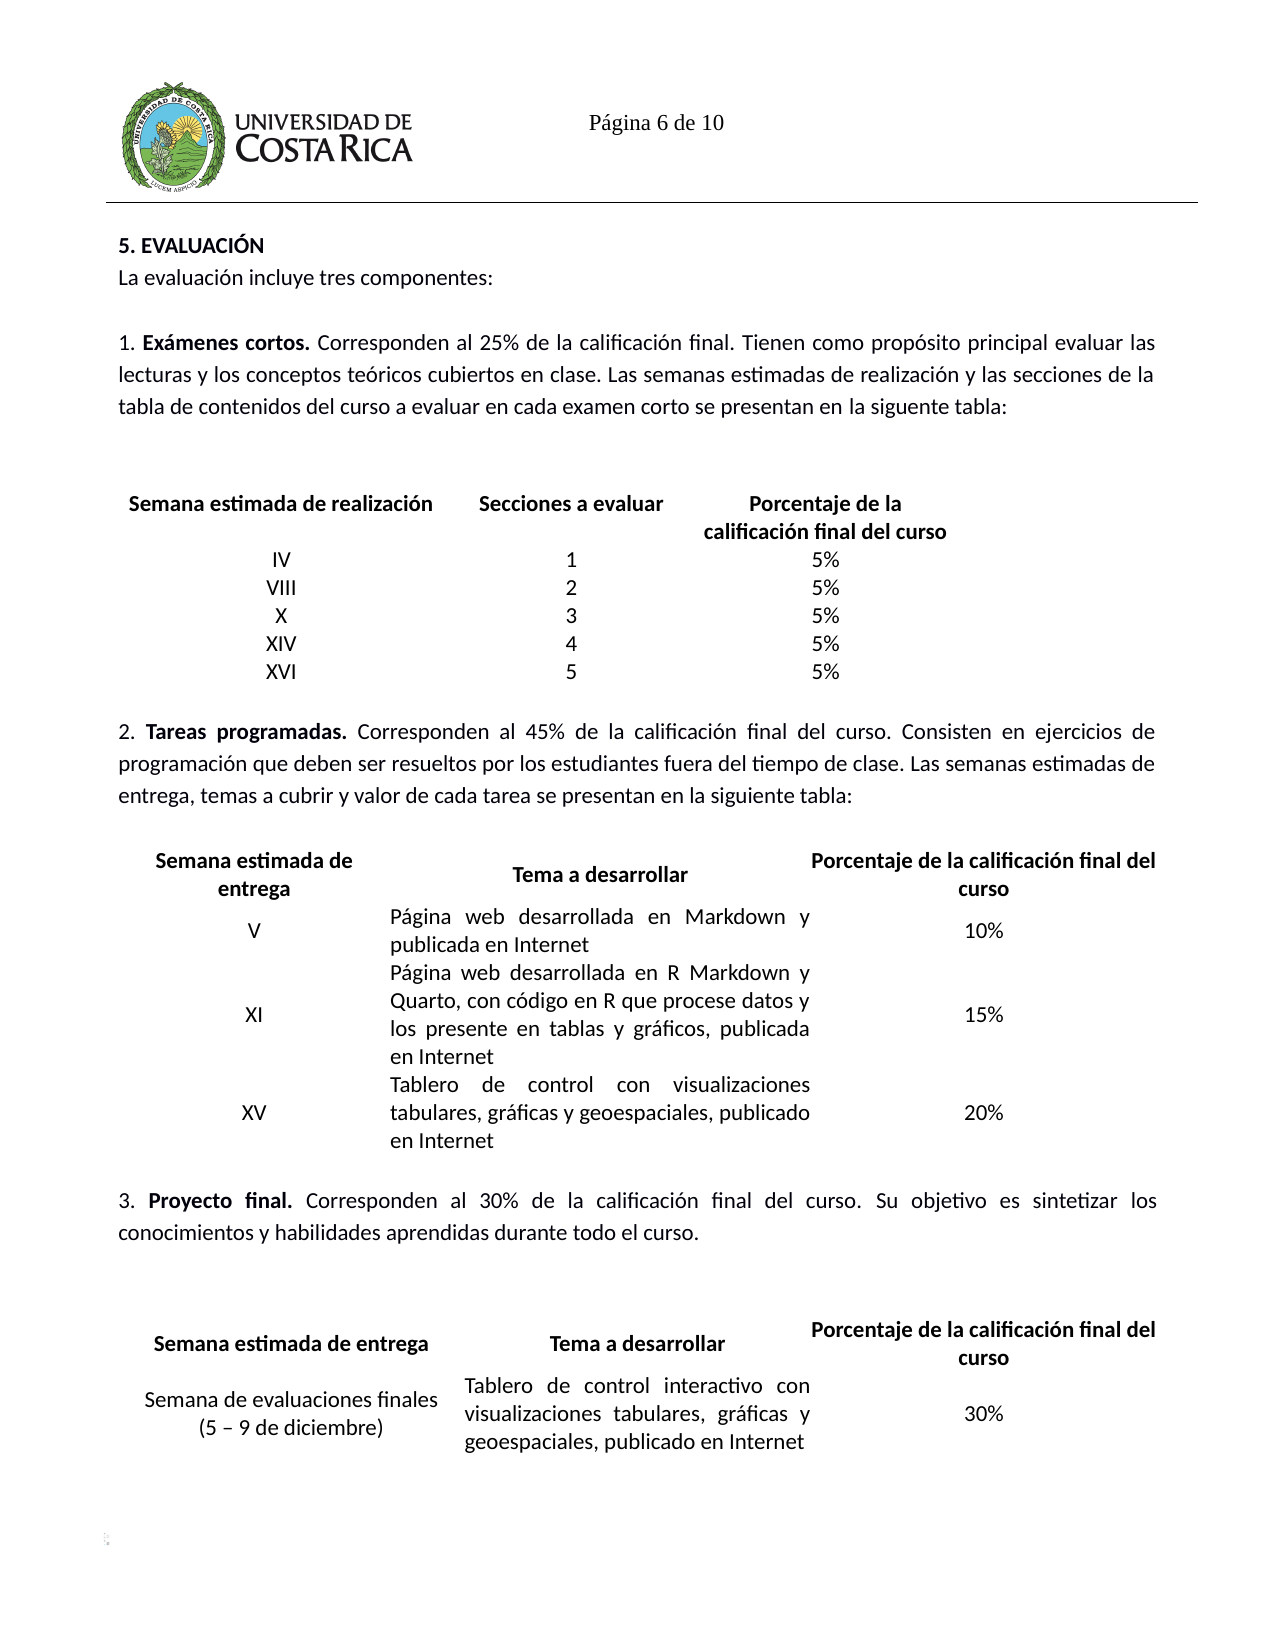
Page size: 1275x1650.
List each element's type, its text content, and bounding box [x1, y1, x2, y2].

table_cell 4 [444, 629, 698, 657]
table_header Porcentaje de la calificación final del curso [698, 489, 952, 545]
table_cell 30% [811, 1371, 1157, 1455]
table_header Porcentaje de la calificación final del curso [811, 1315, 1157, 1371]
table_cell XV [118, 1070, 390, 1154]
table_cell 20% [811, 1070, 1157, 1154]
table_header Tema a desarrollar [390, 846, 811, 902]
table_cell 5% [698, 657, 952, 685]
table_cell X [118, 601, 444, 629]
table_cell Página web desarrollada en Markdown y publicada en Internet [390, 902, 811, 958]
table_cell 5% [698, 545, 952, 573]
table_cell Tablero de control interactivo con visualizaciones tabulares, gráficas y geoespaciales, publicado en Internet [464, 1371, 811, 1455]
text La evaluación incluye tres componentes: [118, 263, 1157, 292]
table_cell 15% [811, 958, 1157, 1070]
table_cell 1 [444, 545, 698, 573]
table_cell 5 [444, 657, 698, 685]
picture [118, 76, 417, 197]
table_cell IV [118, 545, 444, 573]
table_cell 2 [444, 573, 698, 601]
table_header Porcentaje de la calificación final del curso [811, 846, 1157, 902]
table_header Secciones a evaluar [444, 489, 698, 545]
table_cell XI [118, 958, 390, 1070]
table_cell 5% [698, 601, 952, 629]
text 2. Tareas programadas. Corresponden al 45% de la calificación final del curso. Consisten en ejercicios de programación que deben ser resueltos por los estudiantes fuera del tiempo de clase. Las semanas estimadas de entrega, temas a cubrir y valor de cada tarea se presentan en la siguiente tabla: [118, 717, 1157, 809]
table_cell 3 [444, 601, 698, 629]
table_cell VIII [118, 573, 444, 601]
table_cell V [118, 902, 390, 958]
table_header Semana estimada de realización [118, 489, 444, 545]
table_cell Tablero de control con visualizaciones tabulares, gráficas y geoespaciales, publicado en Internet [390, 1070, 811, 1154]
text 1. Exámenes cortos. Corresponden al 25% de la calificación final. Tienen como propósito principal evaluar las lecturas y los conceptos teóricos cubiertos en clase. Las semanas estimadas de realización y las secciones de la tabla de contenidos del curso a evaluar en cada examen corto se presentan en la siguente tabla: [118, 328, 1157, 420]
table_cell 5% [698, 629, 952, 657]
picture [103, 1525, 110, 1553]
table_cell 5% [698, 573, 952, 601]
text 3. Proyecto final. Corresponden al 30% de la calificación final del curso. Su objetivo es sintetizar los conocimientos y habilidades aprendidas durante todo el curso. [118, 1186, 1157, 1247]
table_header Tema a desarrollar [464, 1315, 811, 1371]
text 5. EVALUACIÓN [118, 231, 1157, 259]
table_cell Semana de evaluaciones finales (5 – 9 de diciembre) [118, 1371, 464, 1455]
table_cell XVI [118, 657, 444, 685]
table_cell XIV [118, 629, 444, 657]
table_header Semana estimada de entrega [118, 846, 390, 902]
table_header Semana estimada de entrega [118, 1315, 464, 1371]
table_cell Página web desarrollada en R Markdown y Quarto, con código en R que procese datos y los presente en tablas y gráficos, publicada en Internet [390, 958, 811, 1070]
table_cell 10% [811, 902, 1157, 958]
